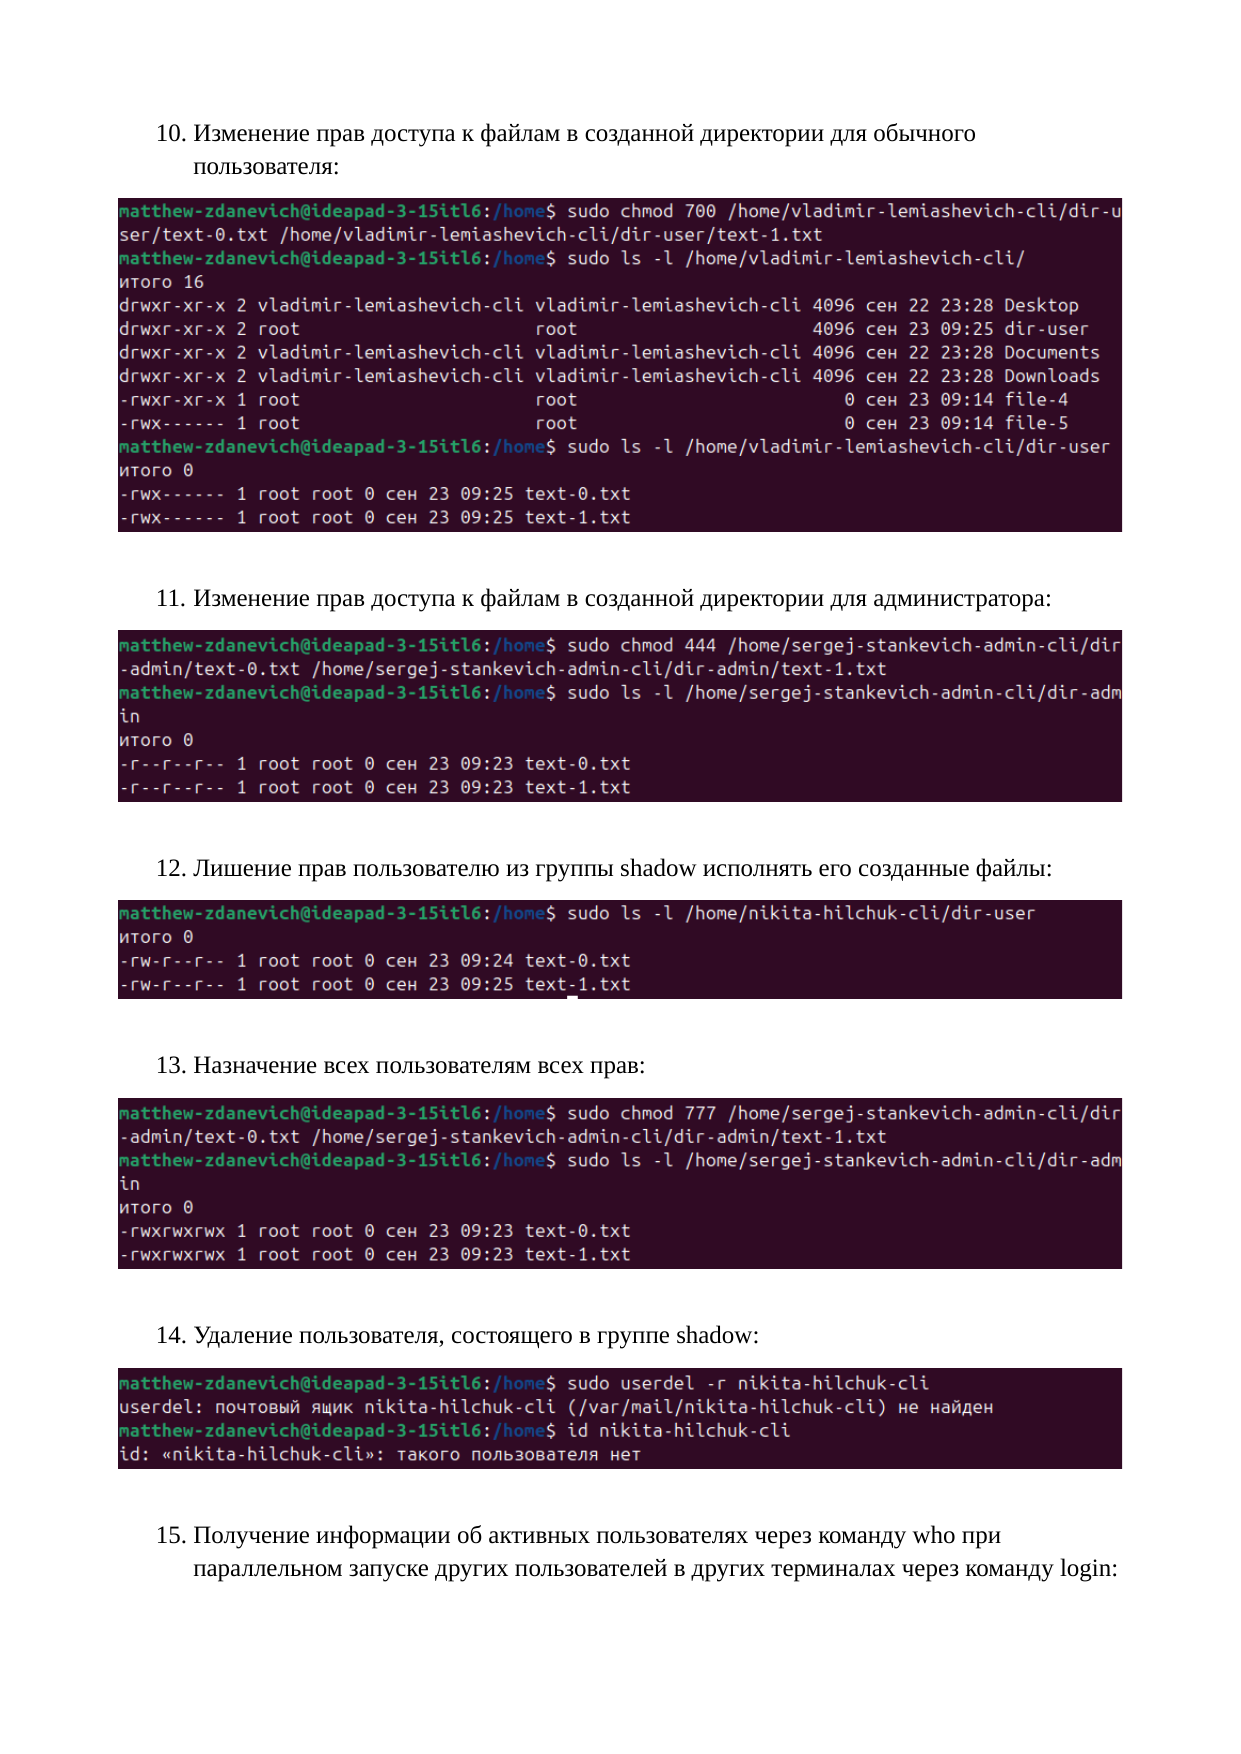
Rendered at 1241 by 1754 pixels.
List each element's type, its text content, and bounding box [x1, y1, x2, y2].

picture [118, 630, 1123, 802]
list Изменение прав доступа к файлам в созданной директории для обычного пользователя: [156, 118, 1122, 180]
list Изменение прав доступа к файлам в созданной директории для администратора: [156, 583, 1122, 612]
list Получение информации об активных пользователях через команду who при параллельном запуске других пользователей в других терминалах через команду login: [156, 1520, 1122, 1582]
picture [118, 198, 1123, 532]
picture [118, 1368, 1123, 1469]
picture [118, 900, 1123, 999]
list Лишение прав пользователю из группы shadow исполнять его созданные файлы: [156, 853, 1122, 882]
picture [118, 1098, 1123, 1269]
list Удаление пользователя, состоящего в группе shadow: [156, 1321, 1122, 1349]
list Назначение всех пользователям всех прав: [156, 1051, 1122, 1079]
